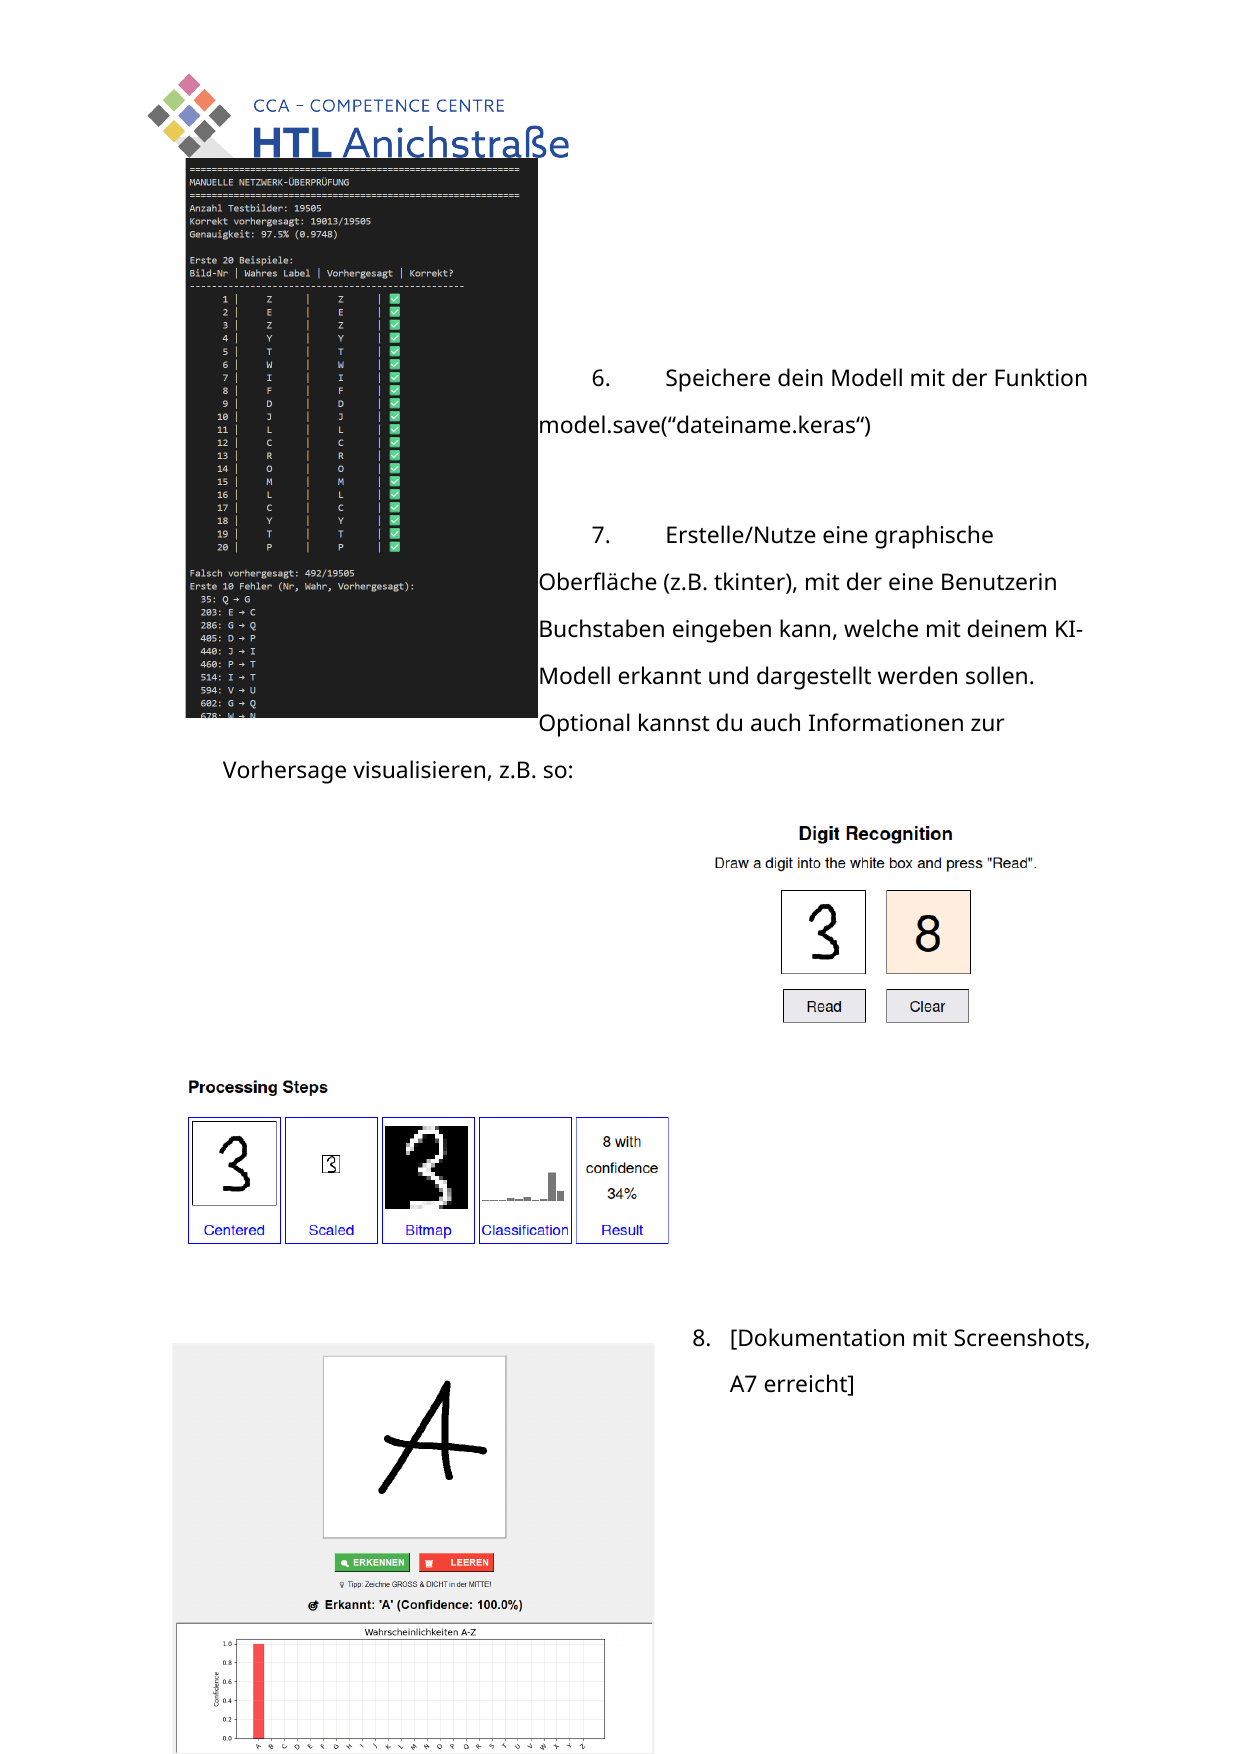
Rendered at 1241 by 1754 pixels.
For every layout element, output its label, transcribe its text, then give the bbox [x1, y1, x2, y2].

list Speichere dein Modell mit der Funktion model.save(“dateiname.keras“) [538, 362, 1093, 440]
list [Dokumentation mit Screenshots, A7 erreicht] [185, 1322, 1093, 1400]
list Erstelle/Nutze eine graphische Oberfläche (z.B. tkinter), mit der eine Benutzerin Buchstaben eingeben kann, welche mit deinem KI-Modell erkannt und dargestellt werden sollen. Optional kannst du auch Informationen zur Vorhersage visualisieren, z.B. so: [185, 519, 1093, 785]
